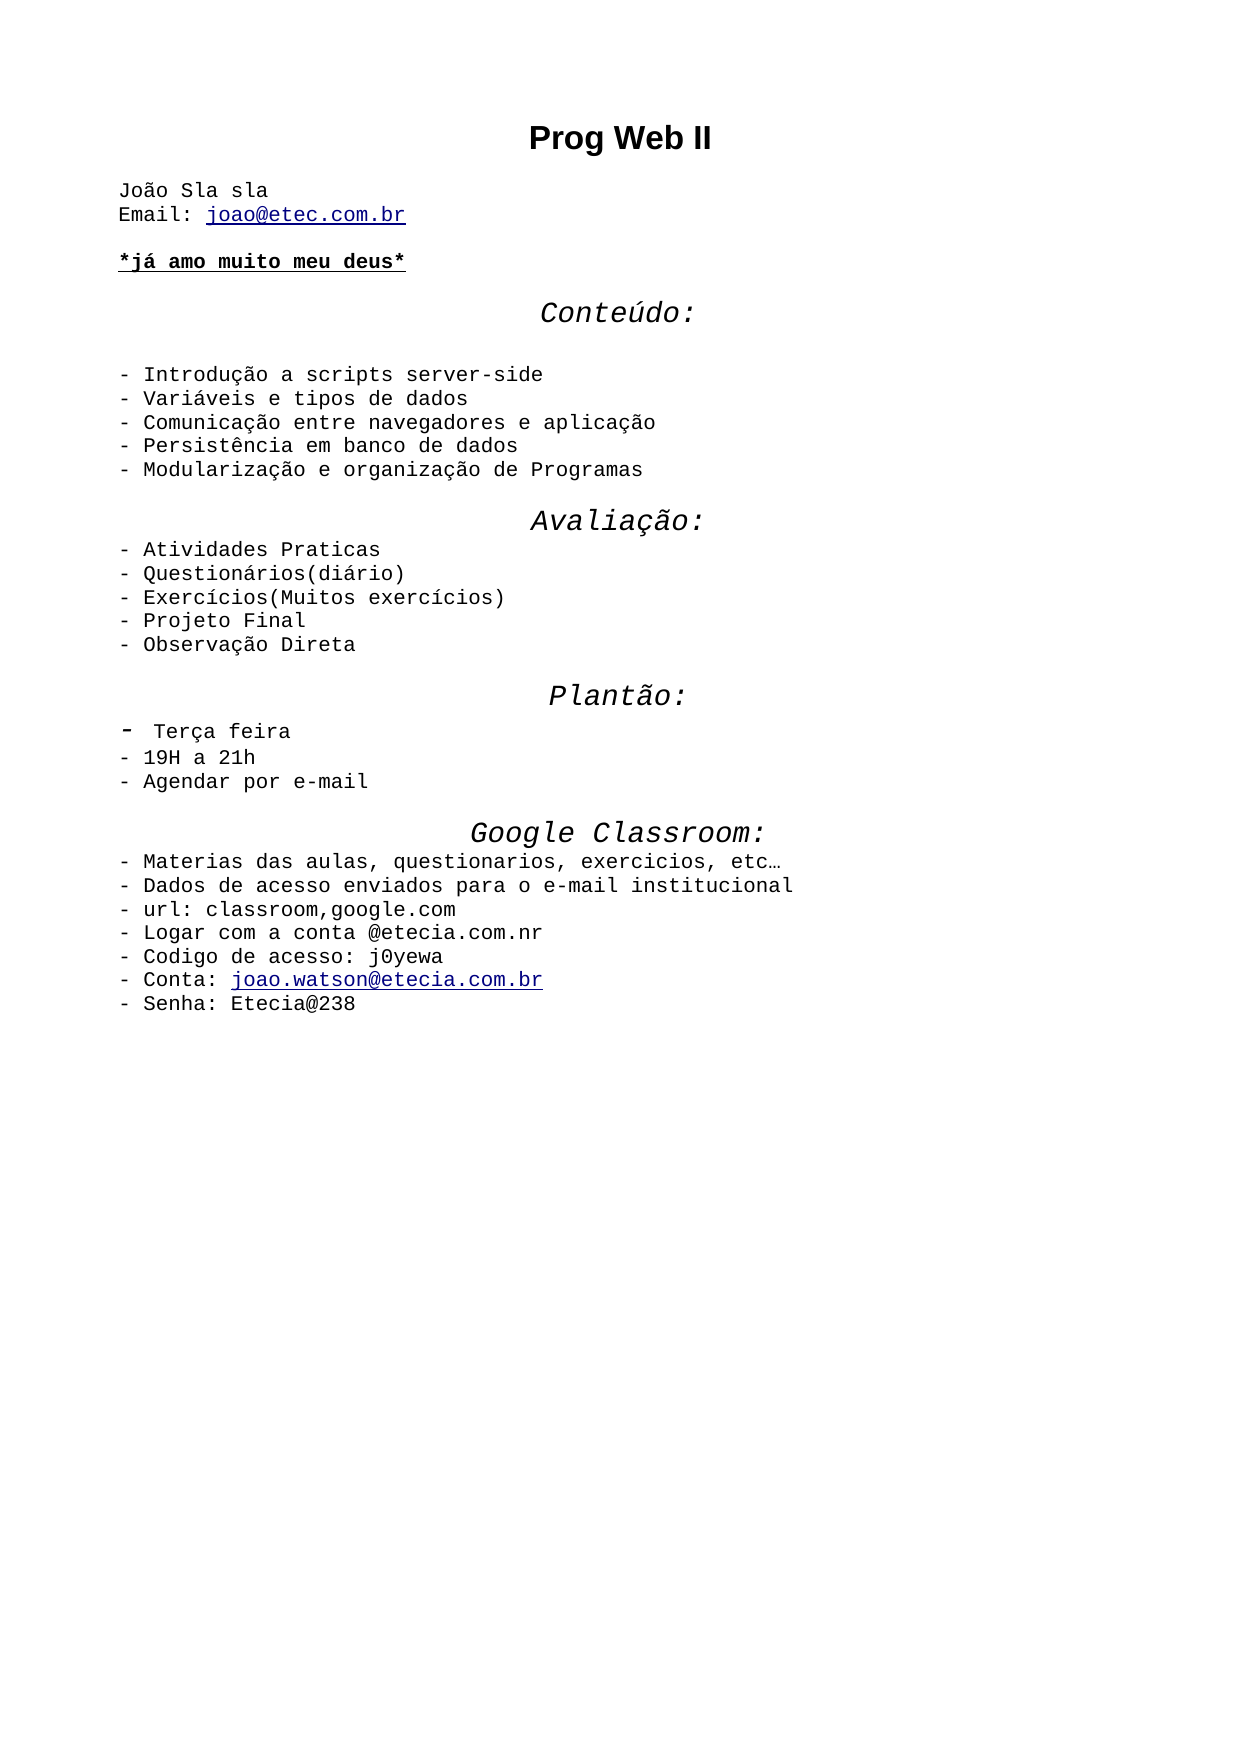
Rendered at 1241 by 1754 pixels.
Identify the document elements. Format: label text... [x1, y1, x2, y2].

text Email: joao@etec.com.br [118, 204, 1122, 227]
text - Comunicação entre navegadores e aplicação [118, 412, 1122, 435]
text Google Classroom: [118, 818, 1122, 851]
text - Senha: Etecia@238 [118, 993, 1122, 1017]
text - Dados de acesso enviados para o e-mail institucional [118, 875, 1122, 898]
text - Introdução a scripts server-side [118, 364, 1122, 388]
text Plantão: [118, 681, 1122, 714]
text - Projeto Final [118, 610, 1122, 634]
text Prog Web II [118, 118, 1122, 157]
text - 19H a 21h [118, 747, 1122, 771]
text - Logar com a conta @etecia.com.nr [118, 922, 1122, 946]
text *já amo muito meu deus* [118, 251, 1122, 275]
text - Terça feira [118, 714, 1122, 747]
text - Materias das aulas, questionarios, exercicios, etc… [118, 851, 1122, 875]
text - Persistência em banco de dados [118, 435, 1122, 459]
text Avaliação: [118, 506, 1122, 539]
text - Atividades Praticas [118, 539, 1122, 563]
text - Conta: joao.watson@etecia.com.br [118, 969, 1122, 993]
text - Variáveis e tipos de dados [118, 388, 1122, 412]
text - Observação Direta [118, 634, 1122, 658]
text - Agendar por e-mail [118, 771, 1122, 794]
text - Exercícios(Muitos exercícios) [118, 587, 1122, 610]
text - Questionários(diário) [118, 563, 1122, 587]
text João Sla sla [118, 180, 1122, 204]
text - Modularização e organização de Programas [118, 459, 1122, 483]
text - url: classroom,google.com [118, 898, 1122, 922]
text Conteúdo: [118, 298, 1122, 331]
text - Codigo de acesso: j0yewa [118, 946, 1122, 969]
